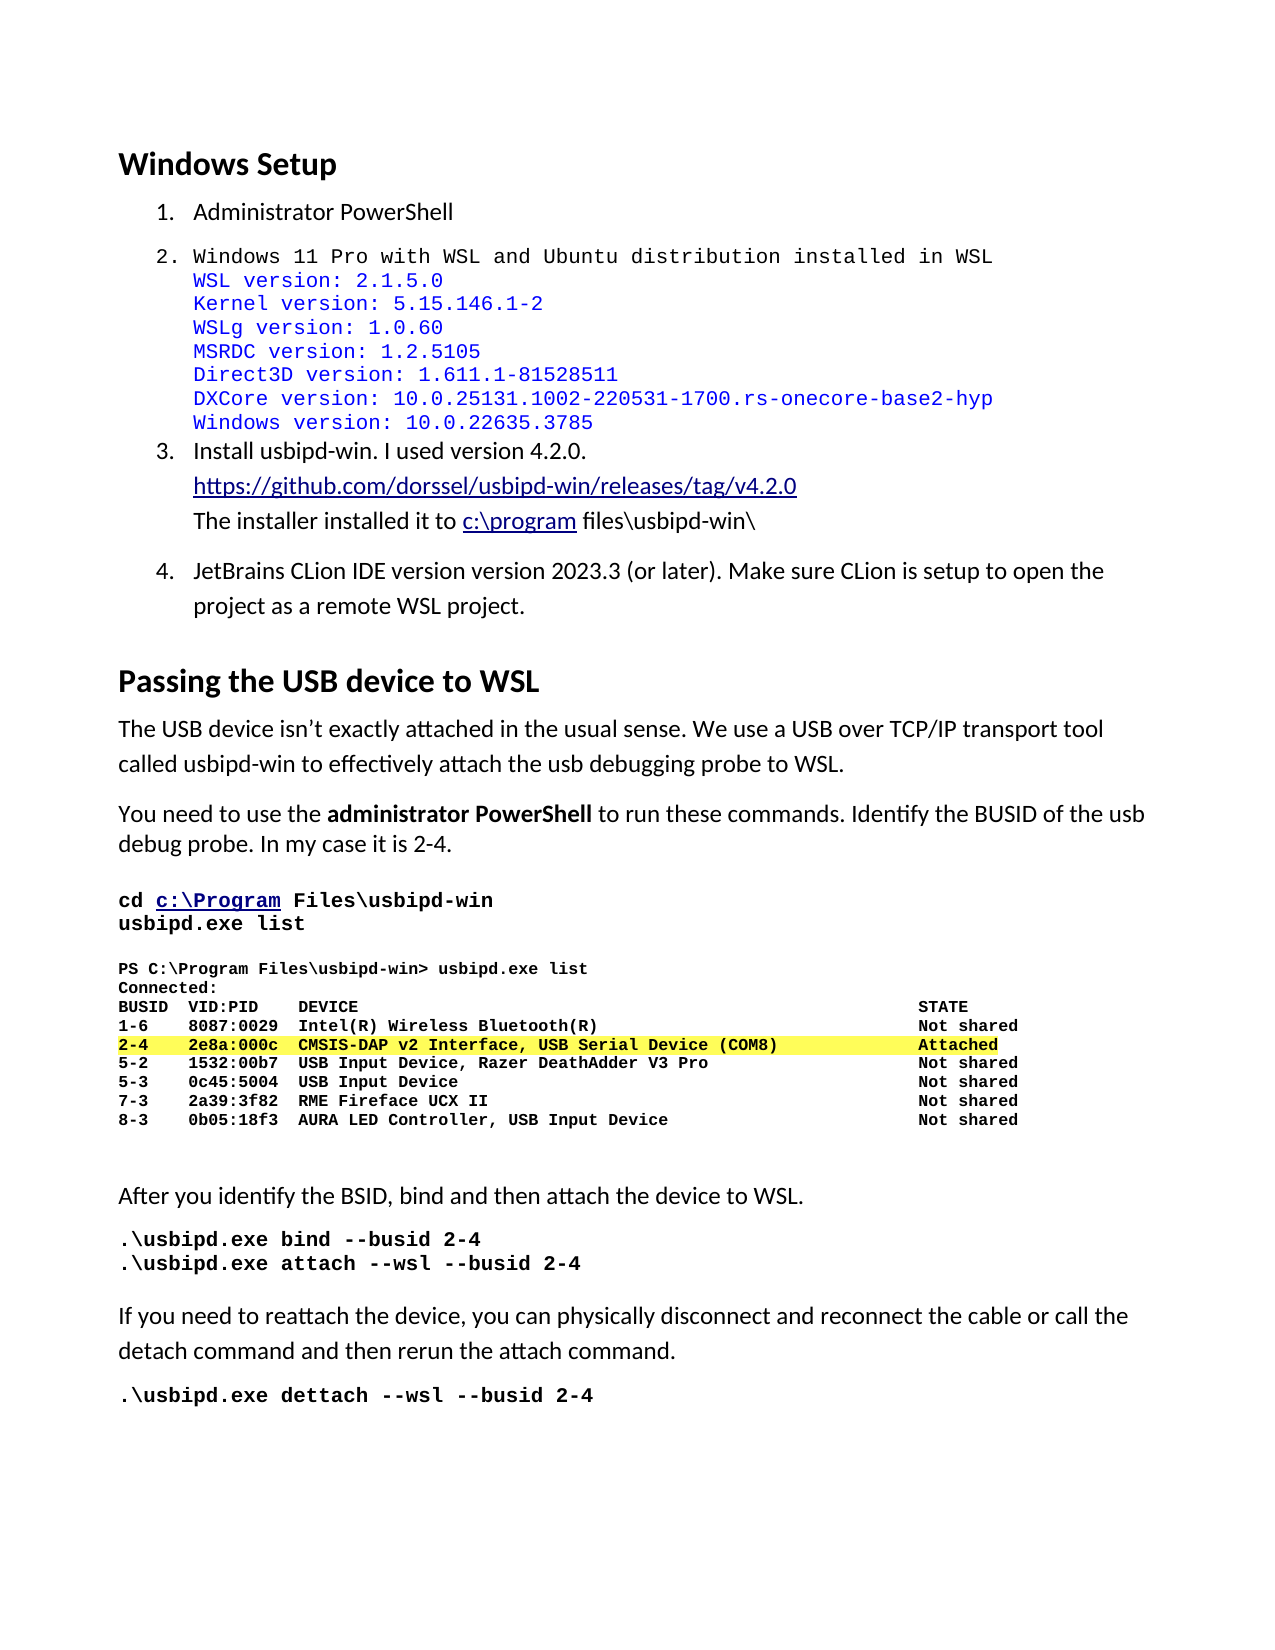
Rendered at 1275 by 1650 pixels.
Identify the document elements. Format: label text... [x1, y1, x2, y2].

list JetBrains CLion IDE version version 2023.3 (or later). Make sure CLion is setup to open the project as a remote WSL project. [156, 555, 1157, 620]
text You need to use the administrator PowerShell to run these commands. Identify the BUSID of the usb debug probe. In my case it is 2-4. [118, 798, 1157, 859]
list Administrator PowerShell [156, 197, 1157, 227]
text 5-3 0c45:5004 USB Input Device Not shared [118, 1074, 1157, 1093]
text 5-2 1532:00b7 USB Input Device, Razer DeathAdder V3 Pro Not shared [118, 1055, 1157, 1074]
list Windows 11 Pro with WSL and Ubuntu distribution installed in WSL WSL version: 2.1.5.0 Kernel version: 5.15.146.1-2 WSLg version: 1.0.60 MSRDC version: 1.2.5105 Direct3D version: 1.611.1-81528511 DXCore version: 10.0.25131.1002-220531-1700.rs-onecore-base2-hyp Windows version: 10.0.22635.3785 [156, 246, 1157, 435]
text 7-3 2a39:3f82 RME Fireface UCX II Not shared [118, 1093, 1157, 1111]
text .\usbipd.exe attach --wsl --busid 2-4 [118, 1253, 1157, 1277]
subtitle Windows Setup [118, 143, 1157, 184]
text 2-4 2e8a:000c CMSIS-DAP v2 Interface, USB Serial Device (COM8) Attached [118, 1036, 1157, 1055]
text 8-3 0b05:18f3 AURA LED Controller, USB Input Device Not shared [118, 1111, 1157, 1130]
text 1-6 8087:0029 Intel(R) Wireless Bluetooth(R) Not shared [118, 1017, 1157, 1036]
text The USB device isn’t exactly attached in the usual sense. We use a USB over TCP/IP transport tool called usbipd-win to effectively attach the usb debugging probe to WSL. [118, 713, 1157, 779]
list Install usbipd-win. I used version 4.2.0. https://github.com/dorssel/usbipd-win/releases/tag/v4.2.0 The installer installed it to c:\program files\usbipd-win\ [156, 435, 1157, 536]
text After you identify the BSID, bind and then attach the device to WSL. [118, 1180, 1157, 1210]
text Connected: [118, 979, 1157, 998]
text cd c:\Program Files\usbipd-win usbipd.exe list [118, 890, 1157, 961]
subtitle Passing the USB device to WSL [118, 660, 1157, 701]
text If you need to reattach the device, you can physically disconnect and reconnect the cable or call the detach command and then rerun the attach command. [118, 1300, 1157, 1366]
text .\usbipd.exe dettach --wsl --busid 2-4 [118, 1385, 1157, 1409]
text PS C:\Program Files\usbipd-win> usbipd.exe list [118, 961, 1157, 979]
text .\usbipd.exe bind --busid 2-4 [118, 1229, 1157, 1253]
text BUSID VID:PID DEVICE STATE [118, 998, 1157, 1017]
